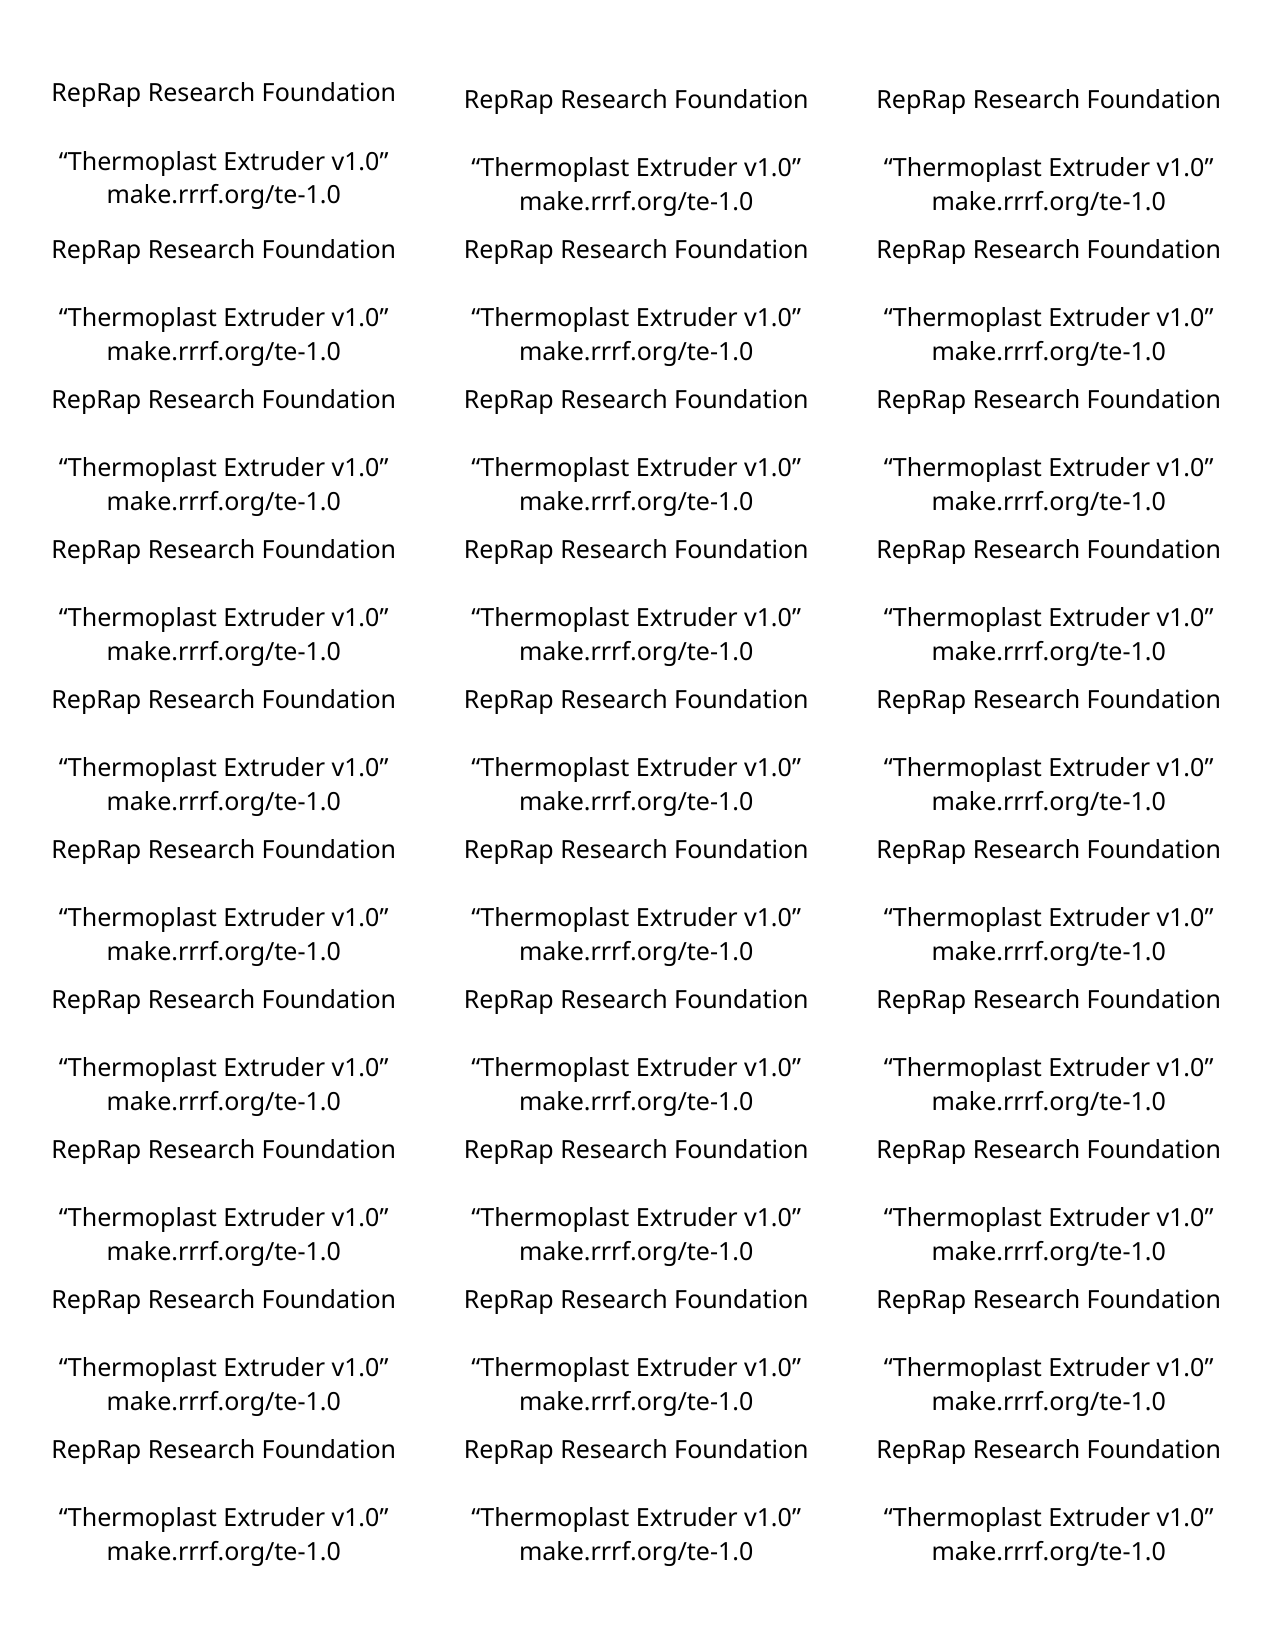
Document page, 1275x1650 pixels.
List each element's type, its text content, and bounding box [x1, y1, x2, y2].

table_cell [421, 1425, 439, 1575]
table_cell RepRap Research Foundation “Thermoplast Extruder v1.0” make.rrrf.org/te-1.0 [27, 225, 421, 375]
table_cell RepRap Research Foundation “Thermoplast Extruder v1.0” make.rrrf.org/te-1.0 [27, 1125, 421, 1275]
table_cell [833, 1275, 852, 1425]
table_cell [833, 975, 852, 1125]
table_cell [833, 825, 852, 975]
table_cell RepRap Research Foundation “Thermoplast Extruder v1.0” make.rrrf.org/te-1.0 [852, 375, 1246, 525]
table_cell RepRap Research Foundation “Thermoplast Extruder v1.0” make.rrrf.org/te-1.0 [439, 1425, 833, 1575]
table_header [833, 75, 852, 225]
table_cell RepRap Research Foundation “Thermoplast Extruder v1.0” make.rrrf.org/te-1.0 [27, 825, 421, 975]
table_cell [421, 825, 439, 975]
table_cell RepRap Research Foundation “Thermoplast Extruder v1.0” make.rrrf.org/te-1.0 [852, 525, 1246, 675]
table_cell RepRap Research Foundation “Thermoplast Extruder v1.0” make.rrrf.org/te-1.0 [852, 225, 1246, 375]
table_cell RepRap Research Foundation “Thermoplast Extruder v1.0” make.rrrf.org/te-1.0 [439, 1275, 833, 1425]
table_cell RepRap Research Foundation “Thermoplast Extruder v1.0” make.rrrf.org/te-1.0 [852, 1425, 1246, 1575]
table_header [421, 75, 439, 225]
table_cell RepRap Research Foundation “Thermoplast Extruder v1.0” make.rrrf.org/te-1.0 [439, 975, 833, 1125]
table_cell RepRap Research Foundation “Thermoplast Extruder v1.0” make.rrrf.org/te-1.0 [27, 675, 421, 825]
table_cell [421, 375, 439, 525]
table_cell RepRap Research Foundation “Thermoplast Extruder v1.0” make.rrrf.org/te-1.0 [439, 225, 833, 375]
table_cell [421, 525, 439, 675]
table_cell RepRap Research Foundation “Thermoplast Extruder v1.0” make.rrrf.org/te-1.0 [439, 375, 833, 525]
table_cell RepRap Research Foundation “Thermoplast Extruder v1.0” make.rrrf.org/te-1.0 [852, 1125, 1246, 1275]
table_cell [421, 1275, 439, 1425]
table_cell [421, 675, 439, 825]
table_cell RepRap Research Foundation “Thermoplast Extruder v1.0” make.rrrf.org/te-1.0 [439, 825, 833, 975]
table_header RepRap Research Foundation “Thermoplast Extruder v1.0” make.rrrf.org/te-1.0 [439, 75, 833, 225]
table_cell RepRap Research Foundation “Thermoplast Extruder v1.0” make.rrrf.org/te-1.0 [27, 1275, 421, 1425]
table_cell [421, 975, 439, 1125]
table_header RepRap Research Foundation “Thermoplast Extruder v1.0” make.rrrf.org/te-1.0 [852, 75, 1246, 225]
table_cell RepRap Research Foundation “Thermoplast Extruder v1.0” make.rrrf.org/te-1.0 [852, 825, 1246, 975]
table_cell RepRap Research Foundation “Thermoplast Extruder v1.0” make.rrrf.org/te-1.0 [27, 1425, 421, 1575]
table_cell [833, 375, 852, 525]
table_cell [421, 1125, 439, 1275]
table_cell [833, 675, 852, 825]
table_cell RepRap Research Foundation “Thermoplast Extruder v1.0” make.rrrf.org/te-1.0 [439, 525, 833, 675]
table_cell RepRap Research Foundation “Thermoplast Extruder v1.0” make.rrrf.org/te-1.0 [27, 375, 421, 525]
table_cell RepRap Research Foundation “Thermoplast Extruder v1.0” make.rrrf.org/te-1.0 [27, 525, 421, 675]
table_header RepRap Research Foundation “Thermoplast Extruder v1.0” make.rrrf.org/te-1.0 [27, 75, 421, 225]
table_cell [421, 225, 439, 375]
table_cell RepRap Research Foundation “Thermoplast Extruder v1.0” make.rrrf.org/te-1.0 [852, 1275, 1246, 1425]
table_cell RepRap Research Foundation “Thermoplast Extruder v1.0” make.rrrf.org/te-1.0 [439, 1125, 833, 1275]
table_cell [833, 225, 852, 375]
table_cell RepRap Research Foundation “Thermoplast Extruder v1.0” make.rrrf.org/te-1.0 [27, 975, 421, 1125]
table_cell [833, 525, 852, 675]
table_cell RepRap Research Foundation “Thermoplast Extruder v1.0” make.rrrf.org/te-1.0 [852, 675, 1246, 825]
table_cell [833, 1125, 852, 1275]
table_cell RepRap Research Foundation “Thermoplast Extruder v1.0” make.rrrf.org/te-1.0 [852, 975, 1246, 1125]
table_cell RepRap Research Foundation “Thermoplast Extruder v1.0” make.rrrf.org/te-1.0 [439, 675, 833, 825]
table_cell [833, 1425, 852, 1575]
